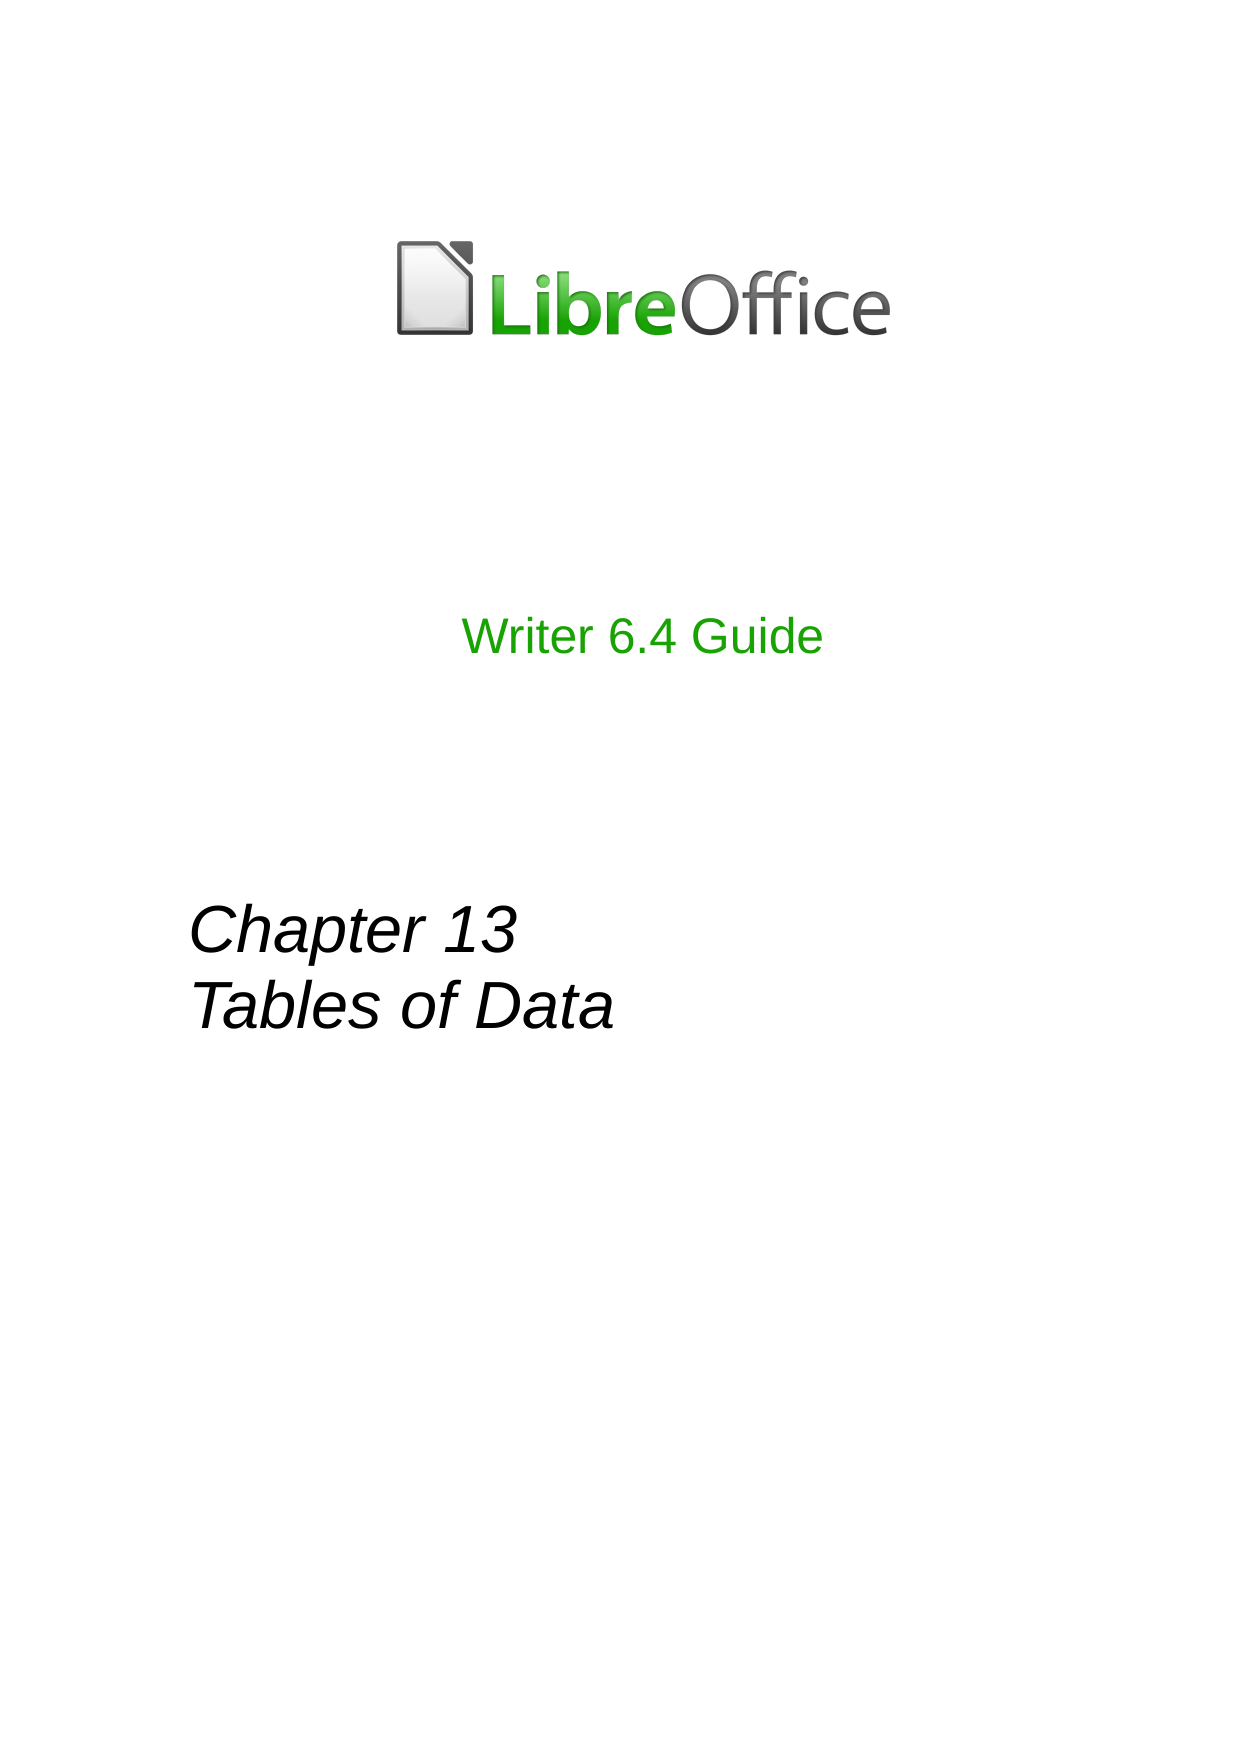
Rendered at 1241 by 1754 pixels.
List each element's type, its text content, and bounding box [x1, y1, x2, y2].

picture [392, 236, 893, 342]
text Writer 6.4 Guide [188, 607, 1098, 664]
title Chapter 13 Tables of Data [188, 889, 1098, 1043]
